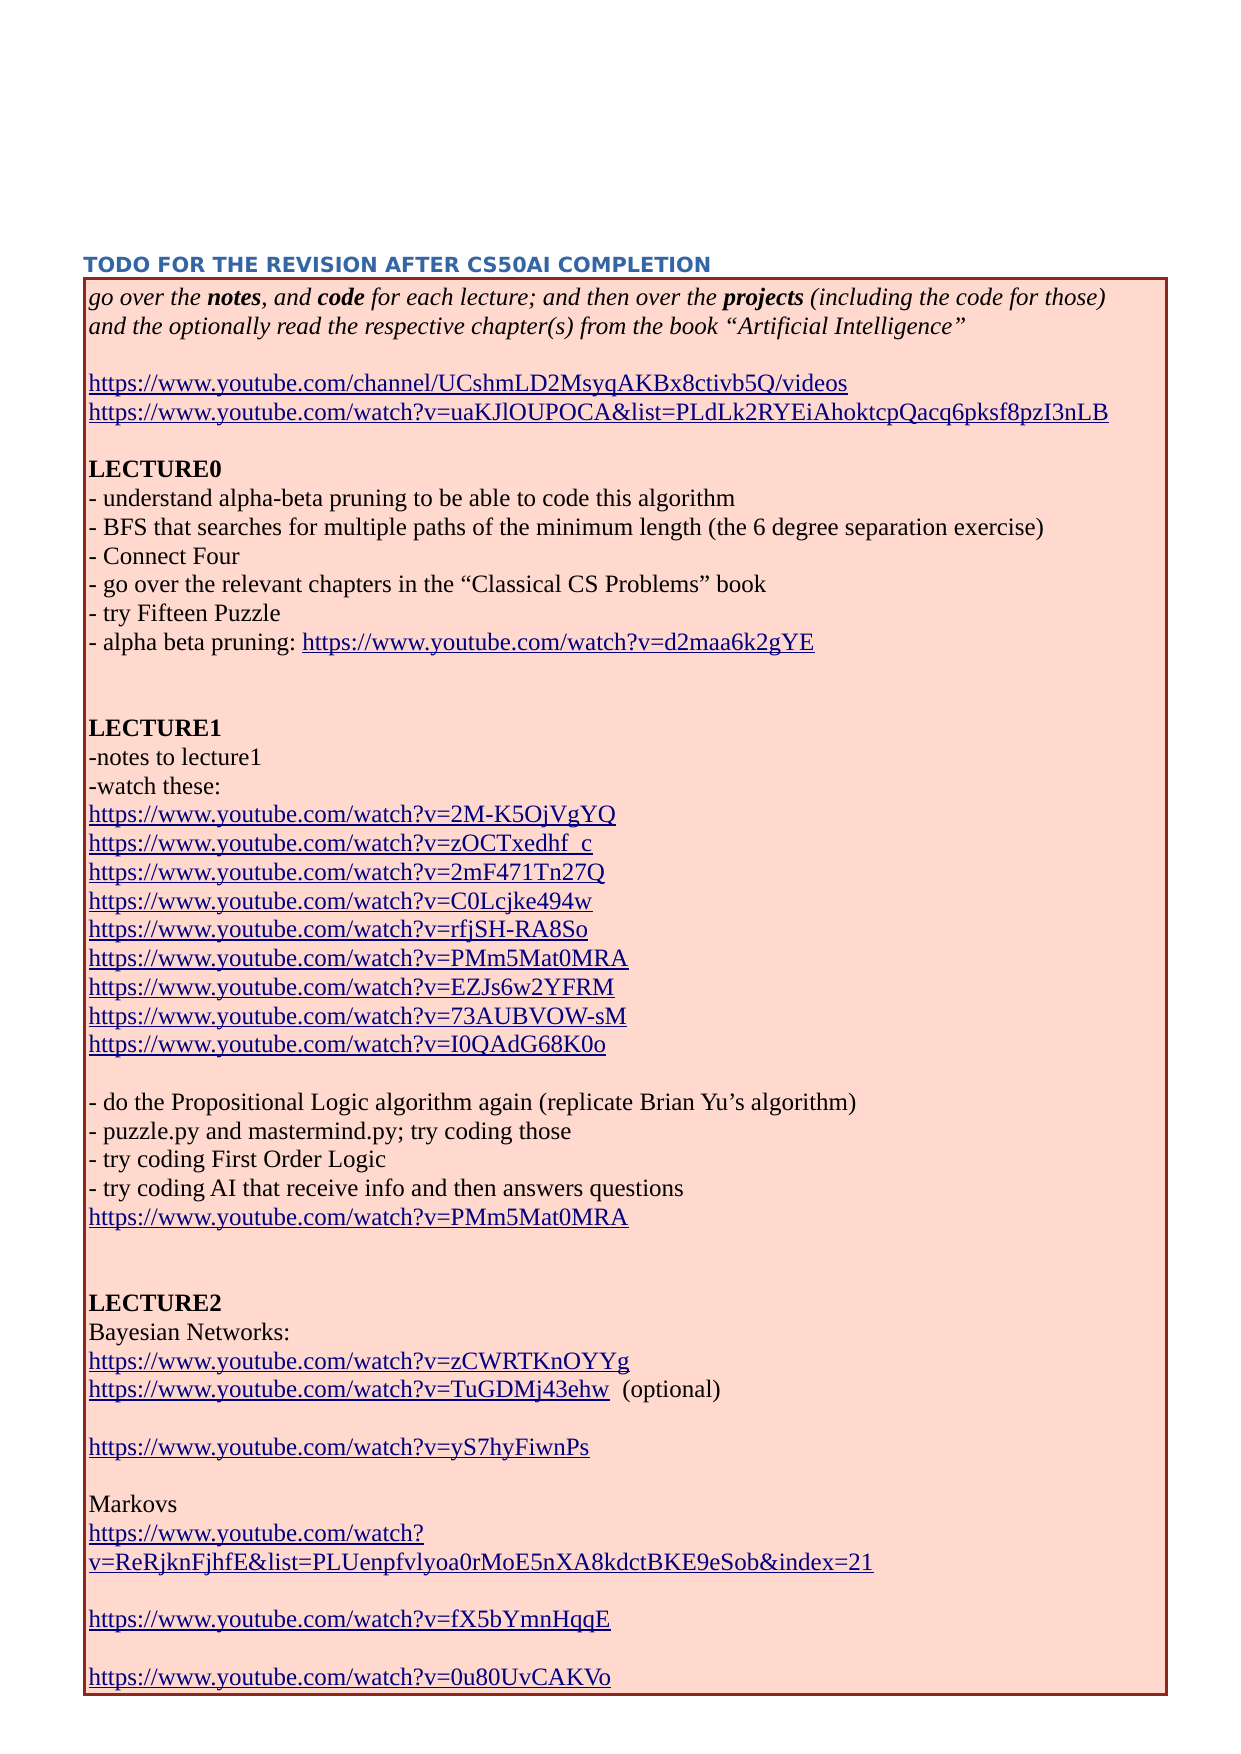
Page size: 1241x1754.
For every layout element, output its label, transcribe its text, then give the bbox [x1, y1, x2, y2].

text https://www.youtube.com/watch?v=EZJs6w2YFRM [86, 967, 1165, 996]
text - try Fifteen Puzzle [86, 593, 1165, 622]
text go over the notes, and code for each lecture; and then over the projects (including the code for those) [86, 280, 1165, 306]
text https://www.youtube.com/watch?v=PMm5Mat0MRA [86, 1197, 1165, 1226]
text https://www.youtube.com/watch?v=73AUBVOW-sM [86, 996, 1165, 1024]
text - try coding First Order Logic [86, 1139, 1165, 1168]
text - understand alpha-beta pruning to be able to code this algorithm [86, 478, 1165, 507]
text https://www.youtube.com/channel/UCshmLD2MsyqAKBx8ctivb5Q/videos [86, 363, 1165, 392]
text https://www.youtube.com/watch?v=uaKJlOUPOCA&list=PLdLk2RYEiAhoktcpQacq6pksf8pzI3nLB [86, 392, 1165, 421]
text - Connect Four [86, 536, 1165, 564]
text LECTURE1 [86, 708, 1165, 737]
text - do the Propositional Logic algorithm again (replicate Brian Yu’s algorithm) [86, 1082, 1165, 1111]
text https://www.youtube.com/watch?v=rfjSH-RA8So [86, 909, 1165, 938]
title TODO FOR THE REVISION AFTER CS50AI COMPLETION [83, 253, 1168, 277]
text https://www.youtube.com/watch?v=TuGDMj43ehw (optional) [86, 1369, 1165, 1398]
text https://www.youtube.com/watch?v=0u80UvCAKVo [86, 1657, 1165, 1693]
text https://www.youtube.com/watch?v=zOCTxedhf_c [86, 823, 1165, 852]
text https://www.youtube.com/watch?v=yS7hyFiwnPs [86, 1427, 1165, 1456]
text - alpha beta pruning: https://www.youtube.com/watch?v=d2maa6k2gYE [86, 622, 1165, 651]
text and the optionally read the respective chapter(s) from the book “Artificial Intelligence” [86, 306, 1165, 334]
text https://www.youtube.com/watch?v=fX5bYmnHqqE [86, 1599, 1165, 1628]
text Markovs [86, 1484, 1165, 1513]
text https://www.youtube.com/watch?v=2M-K5OjVgYQ [86, 794, 1165, 823]
text https://www.youtube.com/watch?v=zCWRTKnOYYg [86, 1341, 1165, 1369]
text https://www.youtube.com/watch?v=ReRjknFjhfE&list=PLUenpfvlyoa0rMoE5nXA8kdctBKE9eSob&index=21 [86, 1513, 1165, 1571]
text https://www.youtube.com/watch?v=C0Lcjke494w [86, 881, 1165, 909]
text LECTURE2 [86, 1283, 1165, 1312]
text -notes to lecture1 [86, 737, 1165, 766]
text LECTURE0 [86, 449, 1165, 478]
text Bayesian Networks: [86, 1312, 1165, 1341]
text - go over the relevant chapters in the “Classical CS Problems” book [86, 564, 1165, 593]
text - BFS that searches for multiple paths of the minimum length (the 6 degree separation exercise) [86, 507, 1165, 536]
text - try coding AI that receive info and then answers questions [86, 1168, 1165, 1197]
text https://www.youtube.com/watch?v=PMm5Mat0MRA [86, 938, 1165, 967]
text -watch these: [86, 766, 1165, 794]
text https://www.youtube.com/watch?v=2mF471Tn27Q [86, 852, 1165, 881]
text https://www.youtube.com/watch?v=I0QAdG68K0o [86, 1024, 1165, 1053]
text - puzzle.py and mastermind.py; try coding those [86, 1111, 1165, 1139]
